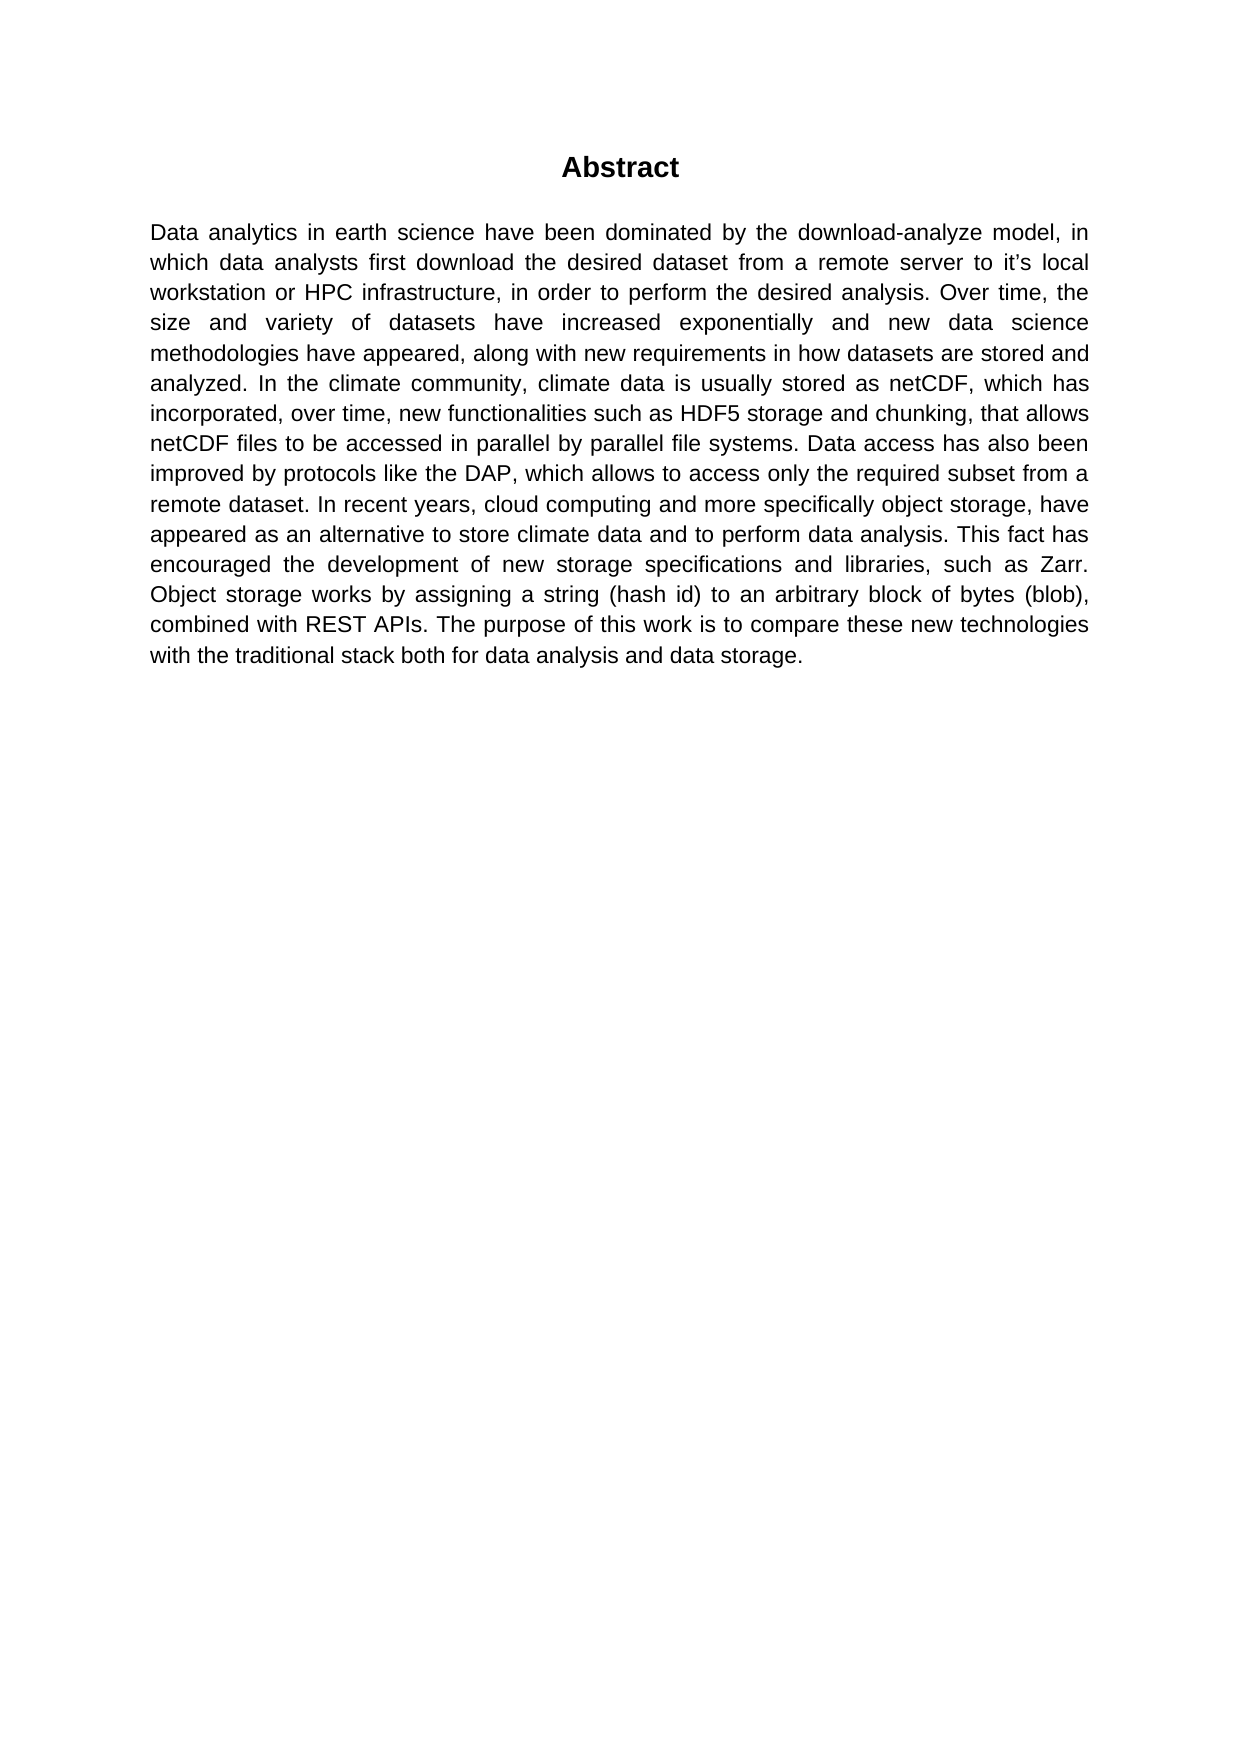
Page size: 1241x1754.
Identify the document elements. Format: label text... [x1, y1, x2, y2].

text Abstract [150, 150, 1090, 183]
text Data analytics in earth science have been dominated by the download-analyze model, in which data analysts first download the desired dataset from a remote server to it’s local workstation or HPC infrastructure, in order to perform the desired analysis. Over time, the size and variety of datasets have increased exponentially and new data science methodologies have appeared, along with new requirements in how datasets are stored and analyzed. In the climate community, climate data is usually stored as netCDF, which has incorporated, over time, new functionalities such as HDF5 storage and chunking, that allows netCDF files to be accessed in parallel by parallel file systems. Data access has also been improved by protocols like the DAP, which allows to access only the required subset from a remote dataset. In recent years, cloud computing and more specifically object storage, have appeared as an alternative to store climate data and to perform data analysis. This fact has encouraged the development of new storage specifications and libraries, such as Zarr. Object storage works by assigning a string (hash id) to an arbitrary block of bytes (blob), combined with REST APIs. The purpose of this work is to compare these new technologies with the traditional stack both for data analysis and data storage. [150, 219, 1090, 668]
